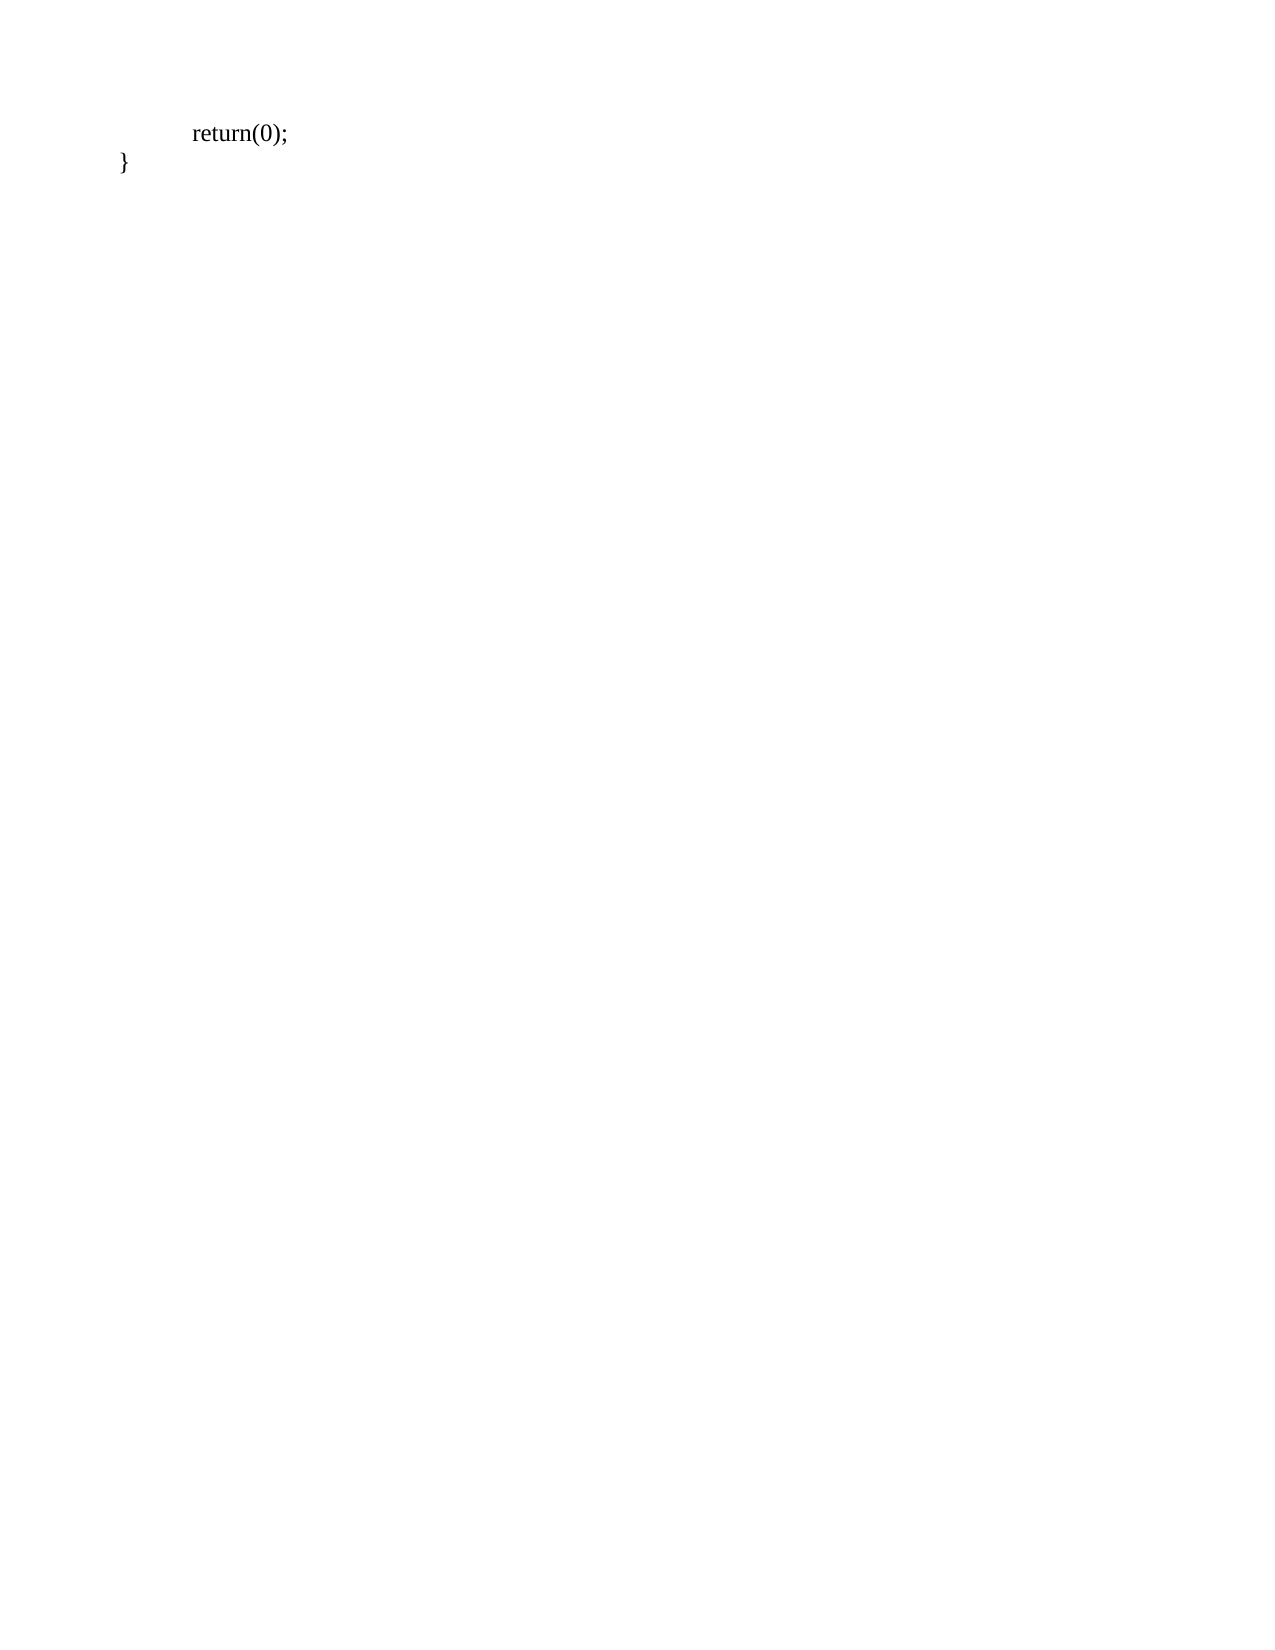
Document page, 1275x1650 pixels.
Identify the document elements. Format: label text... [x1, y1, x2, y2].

text } [118, 147, 1157, 176]
text return(0); [118, 118, 1157, 147]
